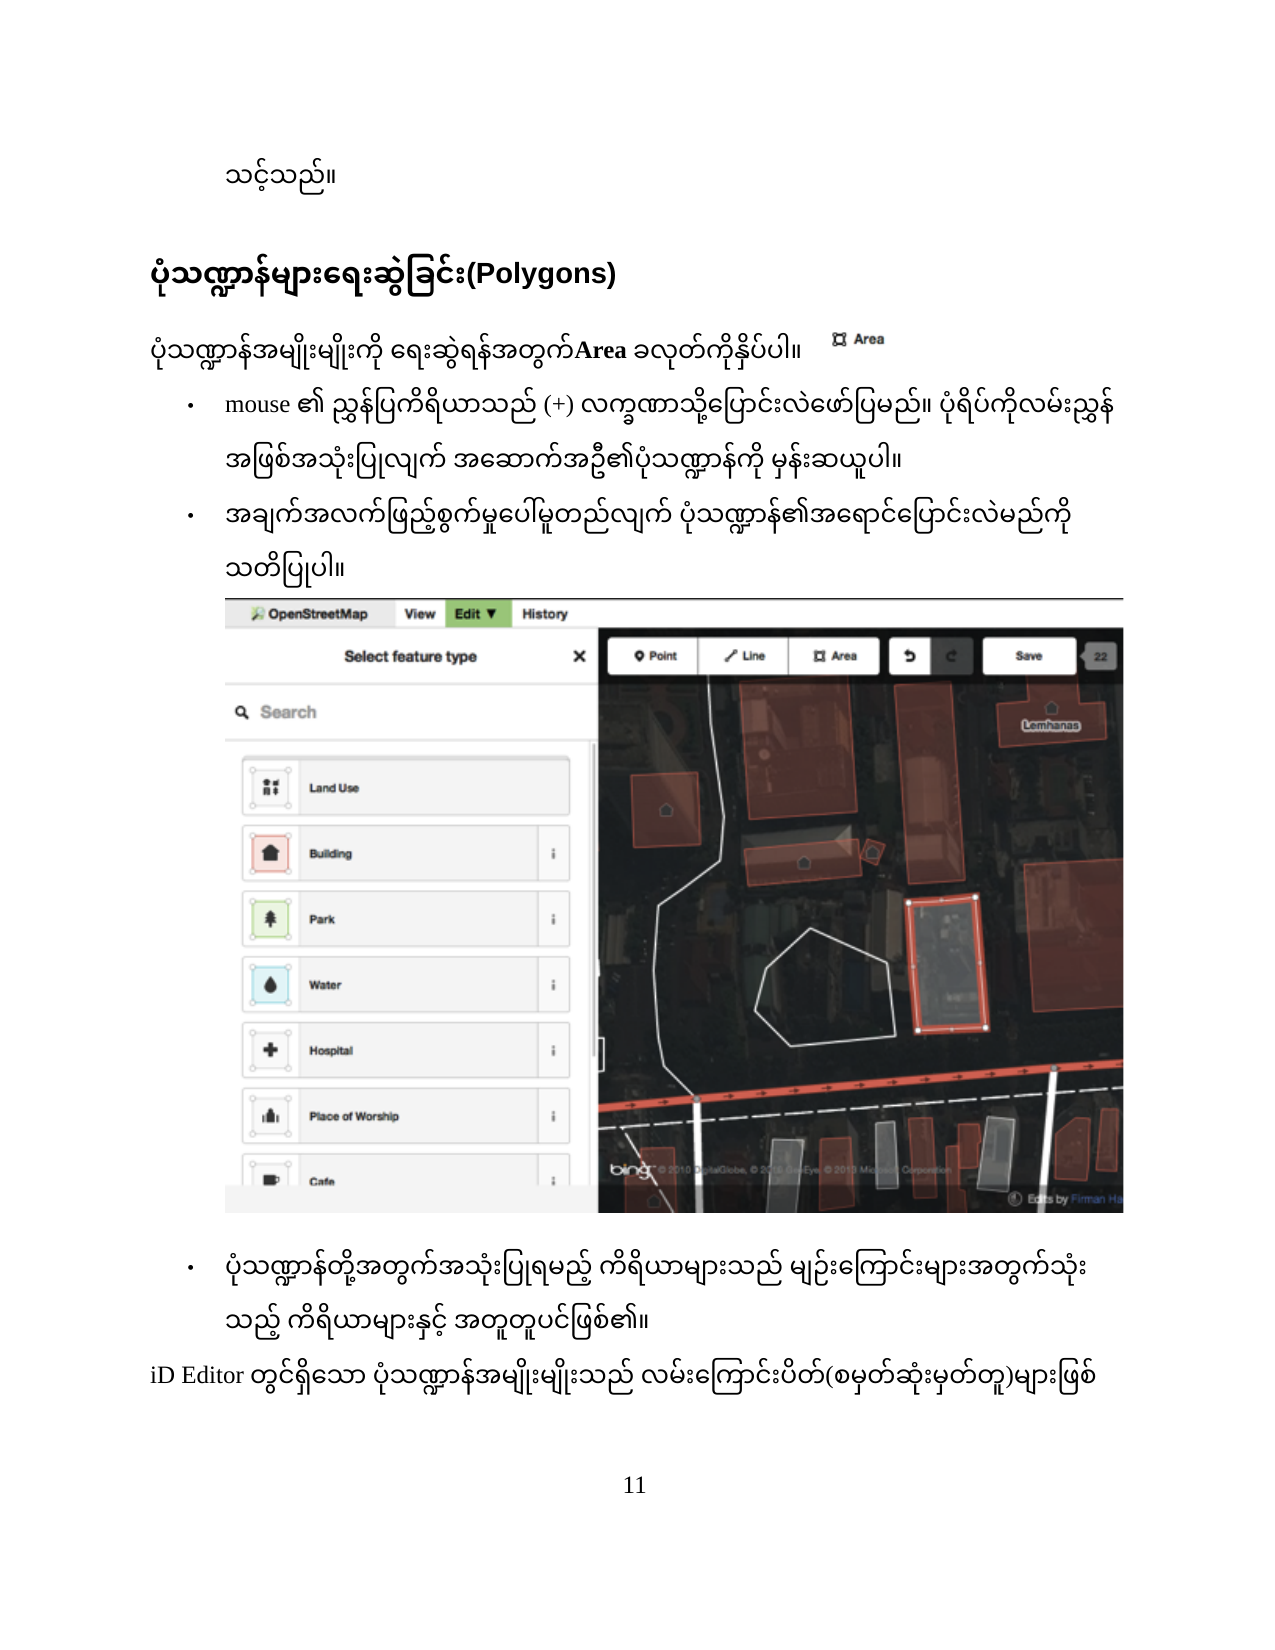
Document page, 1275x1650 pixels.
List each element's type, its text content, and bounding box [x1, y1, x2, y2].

picture [808, 320, 905, 359]
text iD Editor တွင်ရှိသော ပုံသဏ္ဍာန်အမျိုးမျိုးသည် လမ်းကြောင်းပိတ်(စမှတ်ဆုံးမှတ်တူ)များဖြစ် [150, 1350, 1125, 1405]
text ပုံသဏ္ဍာန်အမျိုးမျိုးကို ရေးဆွဲရန်အတွက်Area ခလုတ်ကိုနှိပ်ပါ။ [150, 321, 1125, 380]
list အချက်အလက်ဖြည့်စွက်မှုပေါ်မူတည်လျက် ပုံသဏ္ဍာန်၏အရောင်ပြောင်းလဲမည်ကိုသတိပြုပါ။ [187, 489, 1125, 1212]
list mouse ၏ ညွှန်ပြကိရိယာသည် (+) လက္ခဏာသို့ပြောင်းလဲဖော်ပြမည်။ ပုံရိပ်ကိုလမ်းညွှန် အဖြစ်အသုံးပြုလျက် အဆောက်အဦ၏ပုံသဏ္ဍာန်ကို မှန်းဆယူပါ။ [187, 380, 1125, 489]
picture [225, 598, 1124, 1213]
list ပုံသဏ္ဍာန်တို့အတွက်အသုံးပြုရမည့် ကိရိယာများသည် မျဉ်းကြောင်းများအတွက်သုံးသည့် ကိရိယာများနှင့် အတူတူပင်ဖြစ်၏။ [187, 1241, 1125, 1350]
text သင့်သည်။ [225, 150, 1125, 204]
subtitle ပုံသဏ္ဍာန်များရေးဆွဲခြင်း(Polygons) [150, 244, 1125, 308]
